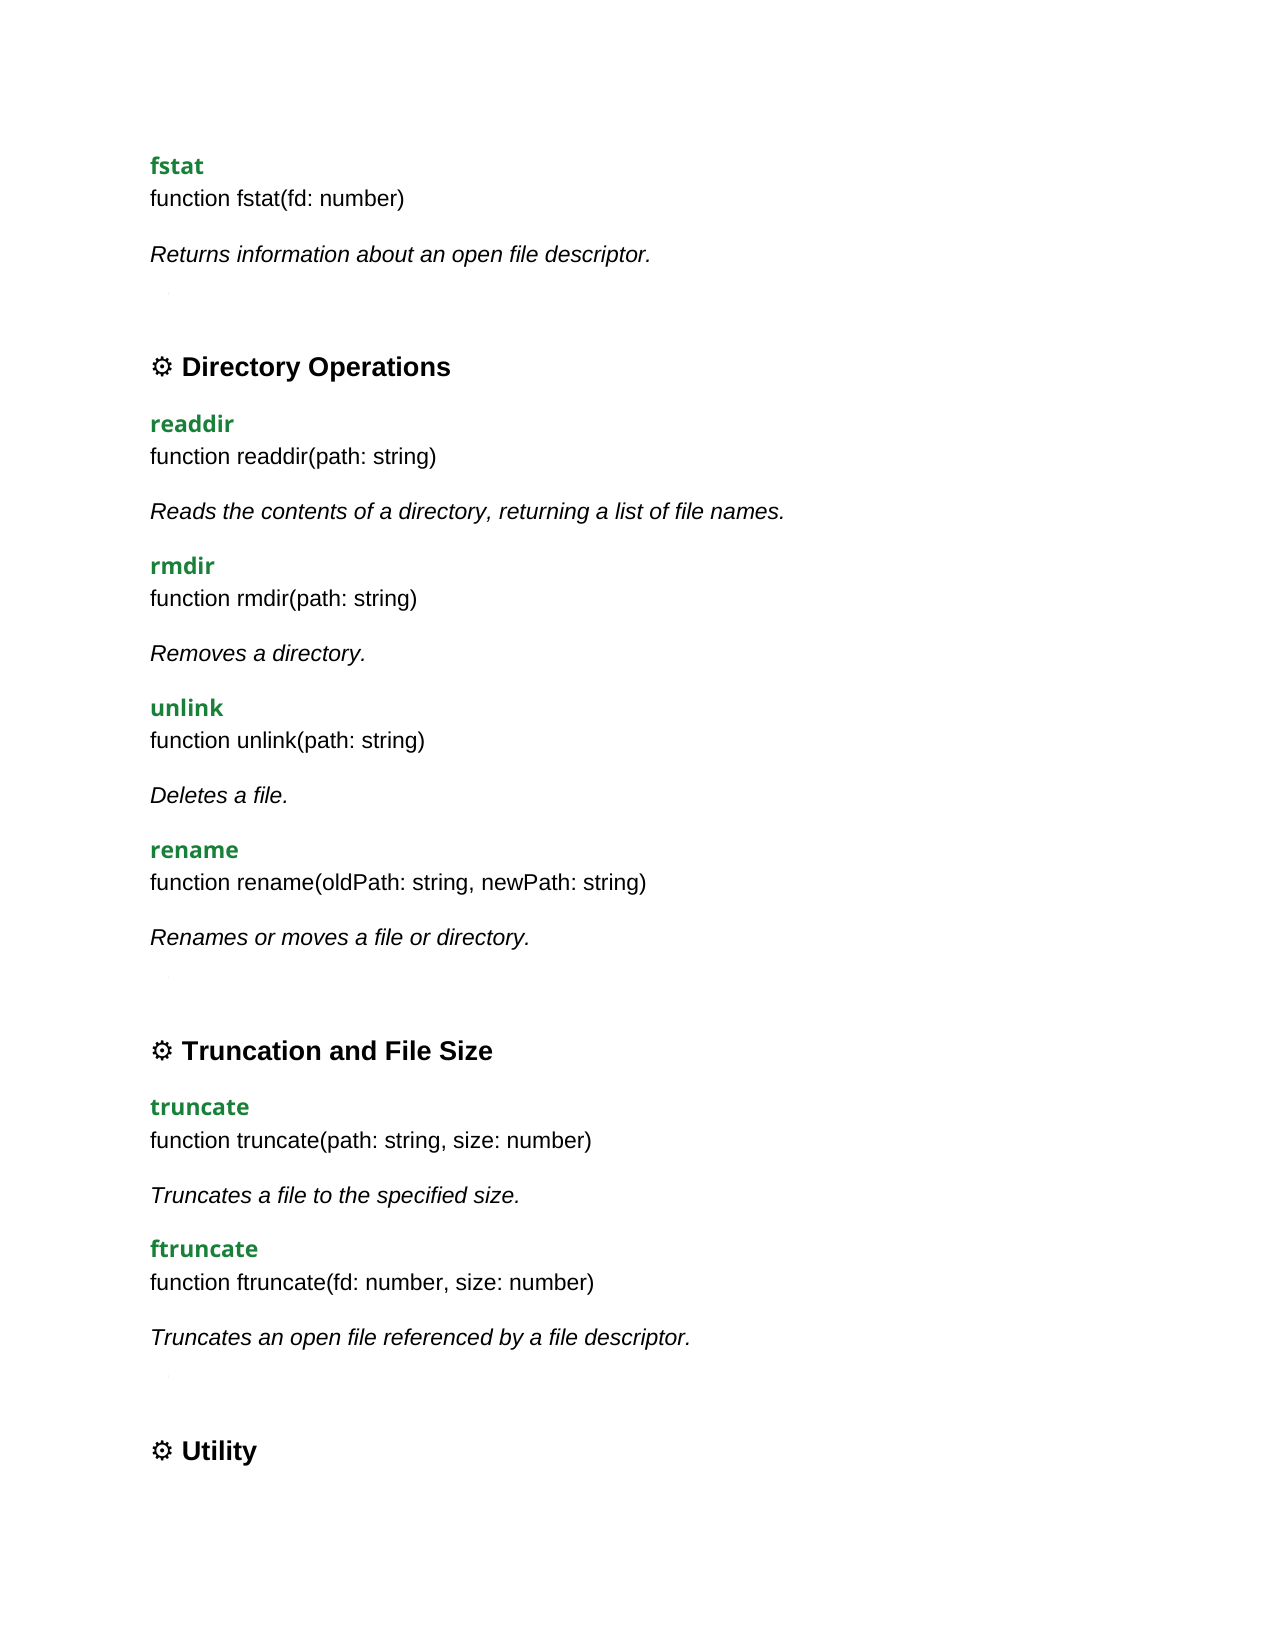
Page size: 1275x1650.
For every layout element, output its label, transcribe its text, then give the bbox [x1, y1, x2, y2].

subtitle rename [150, 833, 1125, 865]
text Truncates a file to the specified size. [150, 1182, 1125, 1208]
subtitle readdir [150, 408, 1125, 439]
text function rmdir(path: string) [150, 585, 1125, 611]
subtitle truncate [150, 1091, 1125, 1122]
text Renames or moves a file or directory. [150, 924, 1125, 951]
text Reads the contents of a directory, returning a list of file names. [150, 498, 1125, 524]
subtitle rmdir [150, 549, 1125, 581]
text Removes a directory. [150, 640, 1125, 667]
text function readdir(path: string) [150, 443, 1125, 469]
subtitle ⚙️ Directory Operations [150, 351, 1125, 383]
subtitle ⚙️ Utility [150, 1434, 1125, 1466]
subtitle fstat [150, 150, 1125, 181]
subtitle ftruncate [150, 1233, 1125, 1264]
text Deletes a file. [150, 782, 1125, 808]
text function unlink(path: string) [150, 727, 1125, 753]
subtitle unlink [150, 692, 1125, 723]
text function rename(oldPath: string, newPath: string) [150, 869, 1125, 895]
text function ftruncate(fd: number, size: number) [150, 1268, 1125, 1295]
subtitle ⚙️ Truncation and File Size [150, 1035, 1125, 1066]
text function truncate(path: string, size: number) [150, 1127, 1125, 1153]
text function fstat(fd: number) [150, 185, 1125, 212]
text Returns information about an open file descriptor. [150, 241, 1125, 267]
text Truncates an open file referenced by a file descriptor. [150, 1324, 1125, 1350]
